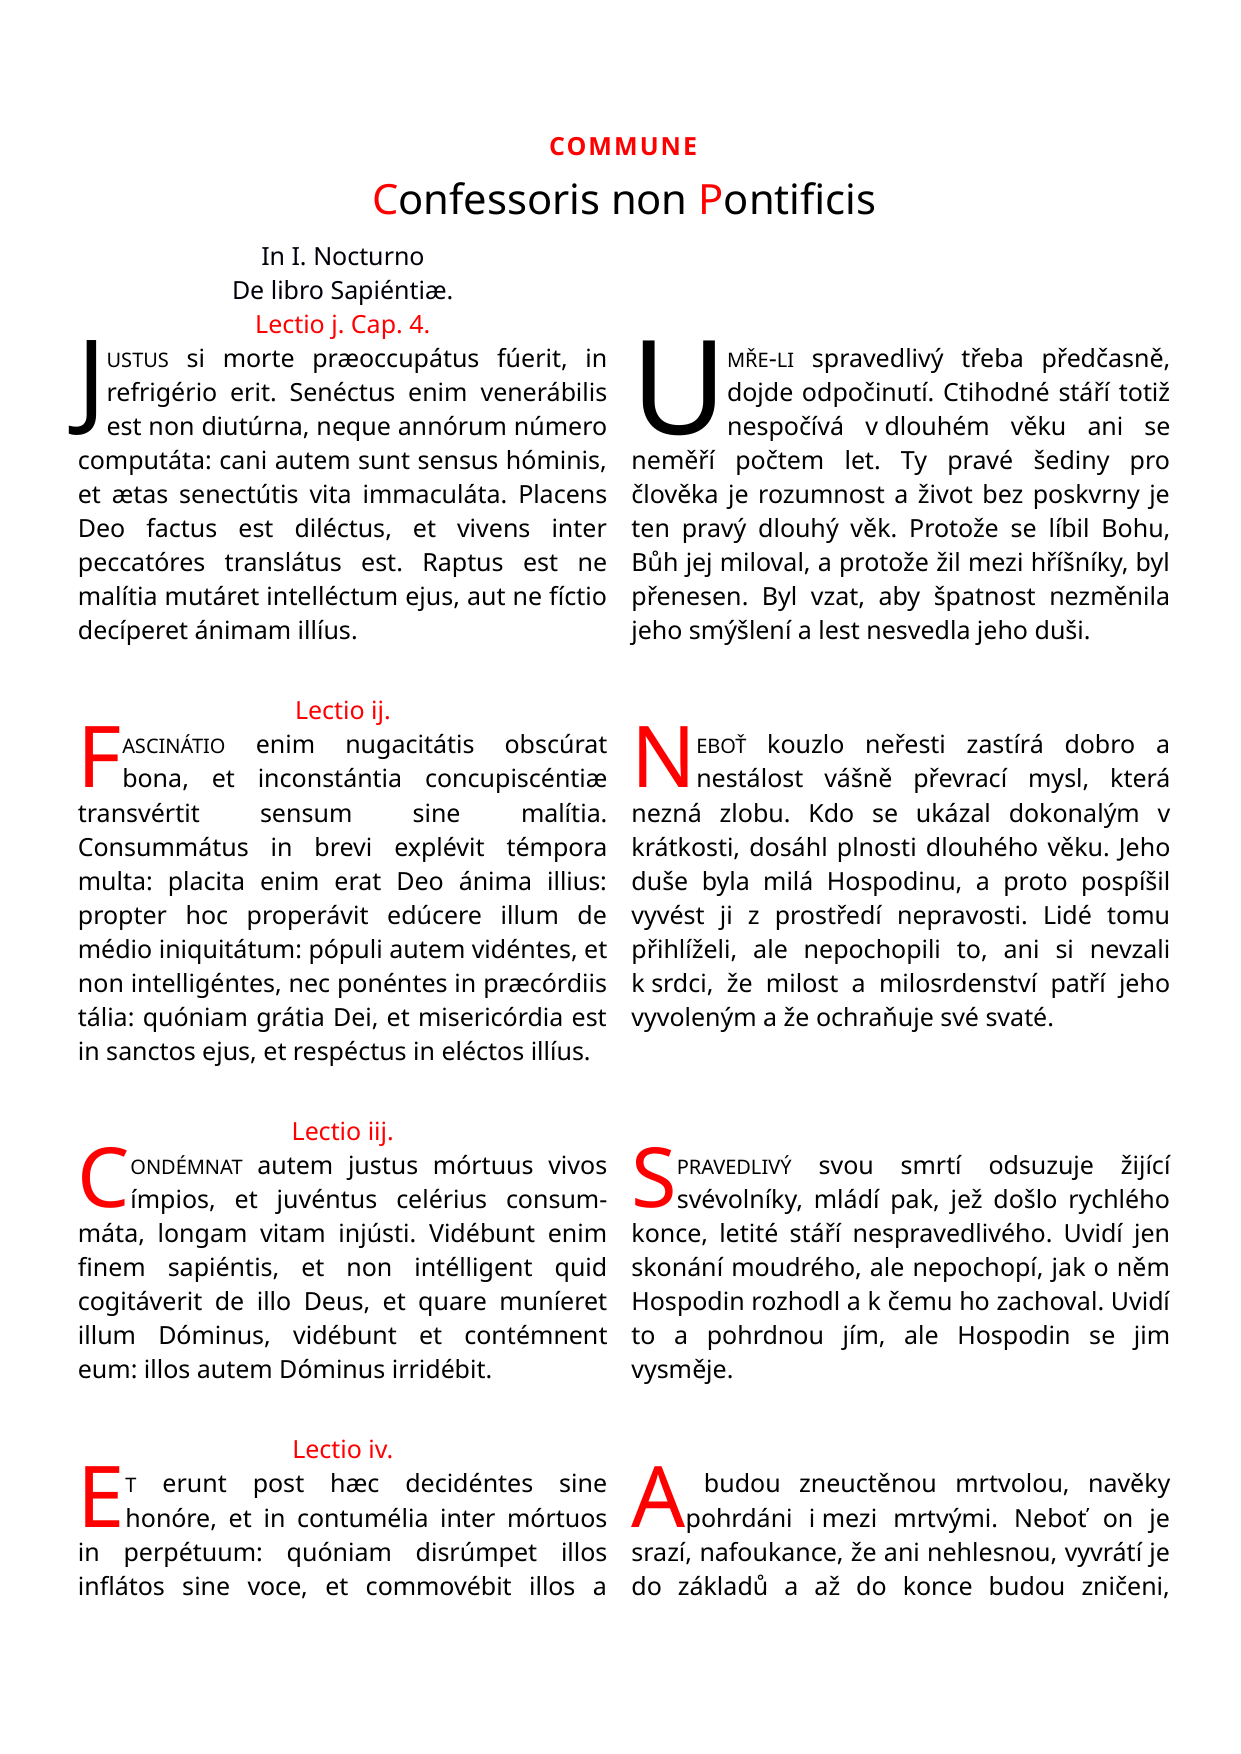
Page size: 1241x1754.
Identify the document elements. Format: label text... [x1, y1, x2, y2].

table_cell Neboť kouzlo neřesti zastírá dobro a nestálost vášně převrací mysl, která nezná zlobu. Kdo se ukázal dokonalým v krátkosti, dosáhl plnosti dlouhého věku. Jeho duše byla milá Hospodinu, a proto pospíšil vyvést ji z prostředí nepravosti. Lidé tomu přihlíželi, ale nepochopili to, ani si nevzali k srdci, že milost a milosrdenství patří jeho vyvoleným a že ochraňuje své svaté. [619, 687, 1182, 1108]
table_cell COMMUNE Confessoris non Pontificis [66, 118, 1182, 232]
table_cell A budou zneuctěnou mrtvolou, navěky pohrdáni i mezi mrtvými. Neboť on je srazí, nafoukance, že ani nehlesnou, vyvrátí je do základů a až do konce budou zničeni, [619, 1426, 1182, 1608]
table_cell Lectio iv. Et erunt post hæc decidéntes sine honóre, et in contumélia inter mórtuos in perpétuum: quóniam disrúmpet illos inflátos sine voce, et commovébit illos a [66, 1426, 619, 1608]
table_cell Lectio iij. Condémnat autem justus mórtuus vivos ímpios, et juvéntus celérius consum-máta, longam vitam injústi. Vidébunt enim finem sapiéntis, et non intélligent quid cogitáverit de illo Deus, et quare muníeret illum Dóminus, vidébunt et contémnent eum: illos autem Dóminus irridébit. [66, 1108, 619, 1426]
table_cell Lectio ij. Fascinátio enim nugacitátis obscúrat bona, et inconstántia concupiscéntiæ transvértit sensum sine malítia. Consummátus in brevi explévit témpora multa: placita enim erat Deo ánima illius: propter hoc properávit edúcere illum de médio iniquitátum: pópuli autem vidéntes, et non intelligéntes, nec ponéntes in præcórdiis tália: quóniam grátia Dei, et misericórdia est in sanctos ejus, et respéctus in eléctos illíus. [66, 687, 619, 1108]
table_cell Spravedlivý svou smrtí odsuzuje žijící svévolníky, mládí pak, jež došlo rychlého konce, letité stáří nespravedlivého. Uvidí jen skonání moudrého, ale nepochopí, jak o něm Hospodin rozhodl a k čemu ho zachoval. Uvidí to a pohrdnou jím, ale Hospodin se jim vysměje. [619, 1108, 1182, 1426]
table_cell In I. Nocturno De libro Sapiéntiæ. Lectio j. Cap. 4. Justus si morte præoccupátus fúerit, in refrigério erit. Senéctus enim venerábilis est non diutúrna, neque annórum número computáta: cani autem sunt sensus hóminis, et ætas senectútis vita immaculáta. Placens Deo factus est diléctus, et vivens inter peccatóres translátus est. Raptus est ne malítia mutáret intelléctum ejus, aut ne fíctio decíperet ánimam illíus. [66, 233, 619, 687]
table_cell Umře-li spravedlivý třeba předčasně, dojde odpočinutí. Ctihodné stáří totiž nespočívá v dlouhém věku ani se neměří počtem let. Ty pravé šediny pro člověka je rozumnost a život bez poskvrny je ten pravý dlouhý věk. Protože se líbil Bohu, Bůh jej miloval, a protože žil mezi hříšníky, byl přenesen. Byl vzat, aby špatnost nezměnila jeho smýšlení a lest nesvedla jeho duši. [619, 233, 1182, 687]
